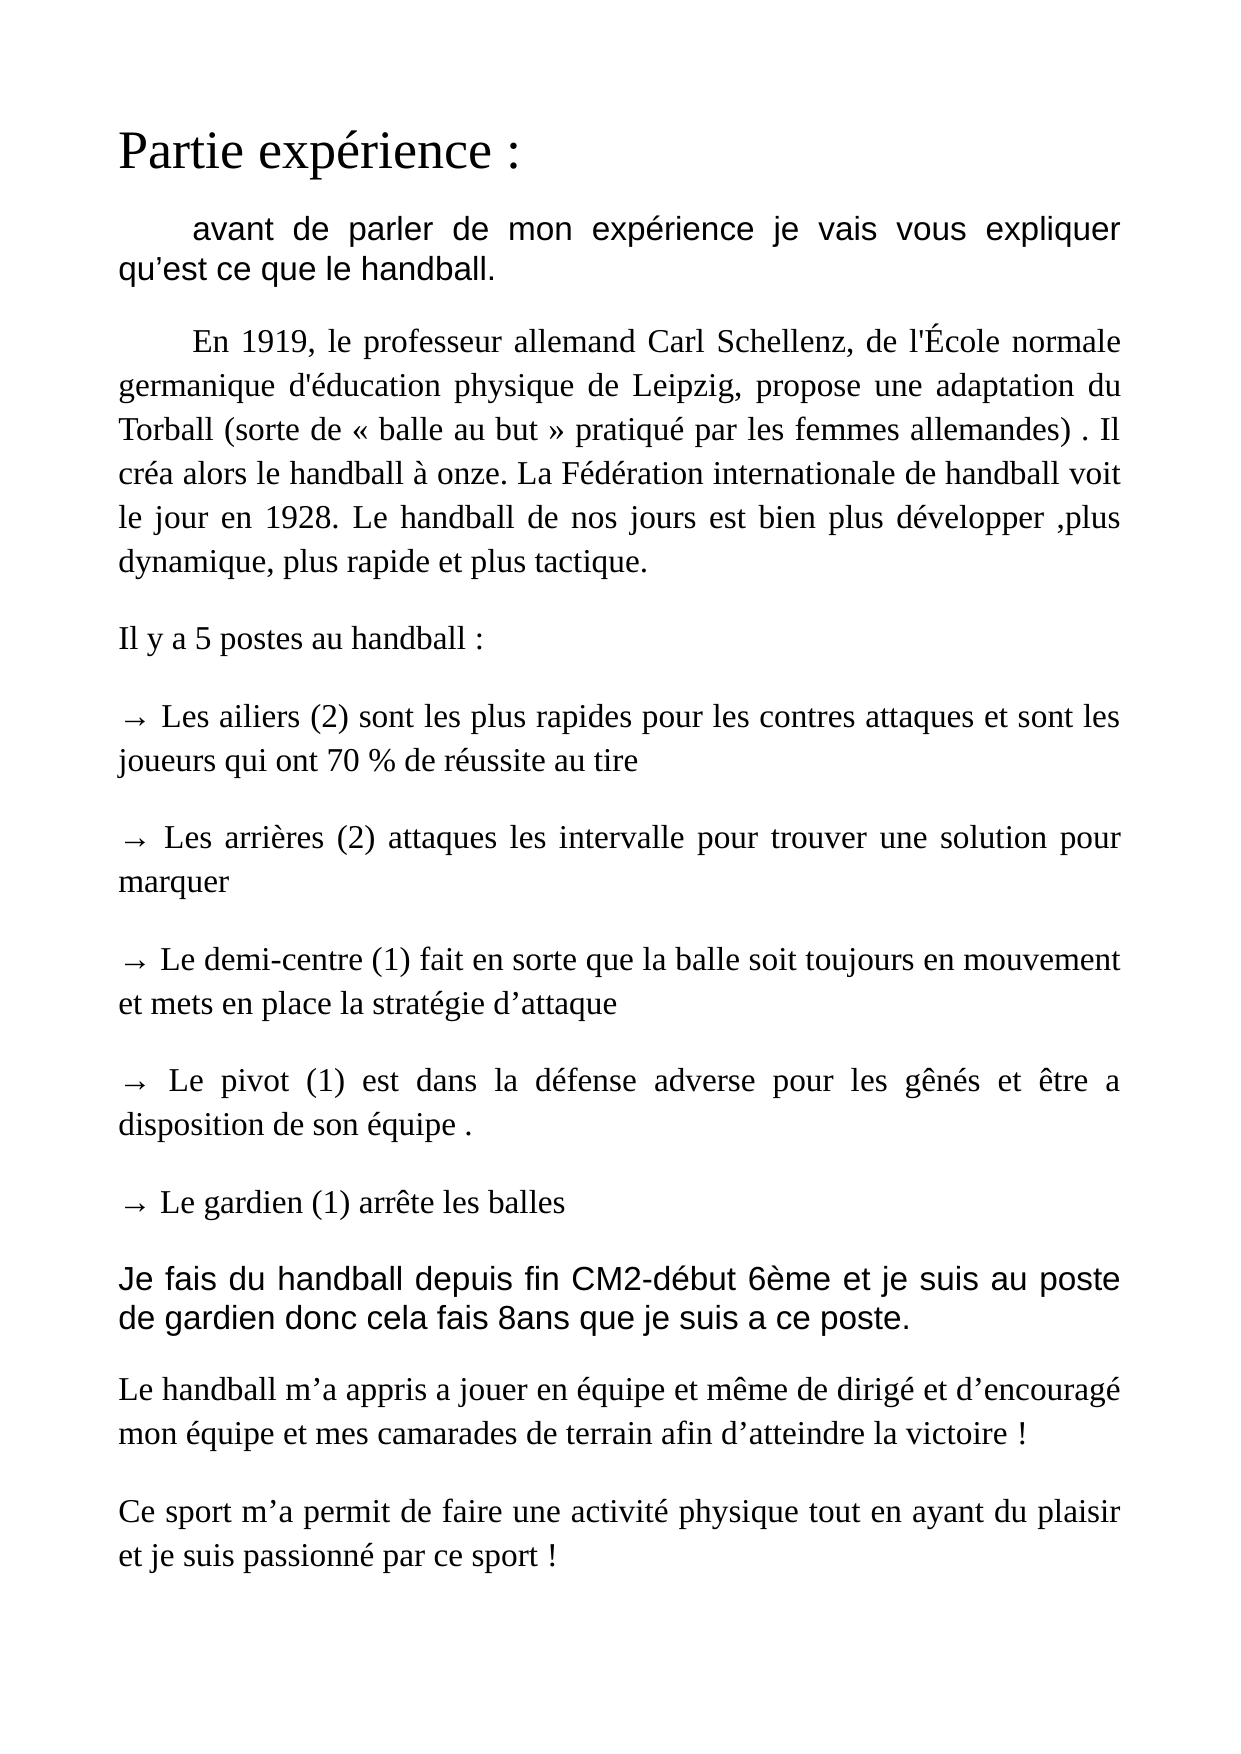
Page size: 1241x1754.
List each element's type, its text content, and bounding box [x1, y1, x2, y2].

subtitle En 1919, le professeur allemand Carl Schellenz, de l'École normale germanique d'éducation physique de Leipzig, propose une adaptation du Torball (sorte de « balle au but » pratiqué par les femmes allemandes) . Il créa alors le handball à onze. La Fédération internationale de handball voit le jour en 1928. Le handball de nos jours est bien plus développer ,plus dynamique, plus rapide et plus tactique. [118, 321, 1122, 579]
subtitle → Les ailiers (2) sont les plus rapides pour les contres attaques et sont les joueurs qui ont 70 % de réussite au tire [118, 696, 1122, 778]
subtitle Je fais du handball depuis fin CM2-début 6ème et je suis au poste de gardien donc cela fais 8ans que je suis a ce poste. [118, 1259, 1122, 1336]
text Le handball m’a appris a jouer en équipe et même de dirigé et d’encouragé mon équipe et mes camarades de terrain afin d’atteindre la victoire ! [118, 1369, 1122, 1452]
subtitle avant de parler de mon expérience je vais vous expliquer qu’est ce que le handball. [118, 201, 1122, 288]
subtitle → Les arrières (2) attaques les intervalle pour trouver une solution pour marquer [118, 817, 1122, 900]
text Partie expérience : [118, 118, 1122, 180]
subtitle Il y a 5 postes au handball : [118, 619, 1122, 657]
subtitle → Le gardien (1) arrête les balles [118, 1182, 1122, 1220]
text Ce sport m’a permit de faire une activité physique tout en ayant du plaisir et je suis passionné par ce sport ! [118, 1491, 1122, 1573]
subtitle → Le pivot (1) est dans la défense adverse pour les gênés et être a disposition de son équipe . [118, 1060, 1122, 1143]
subtitle → Le demi-centre (1) fait en sorte que la balle soit toujours en mouvement et mets en place la stratégie d’attaque [118, 939, 1122, 1021]
